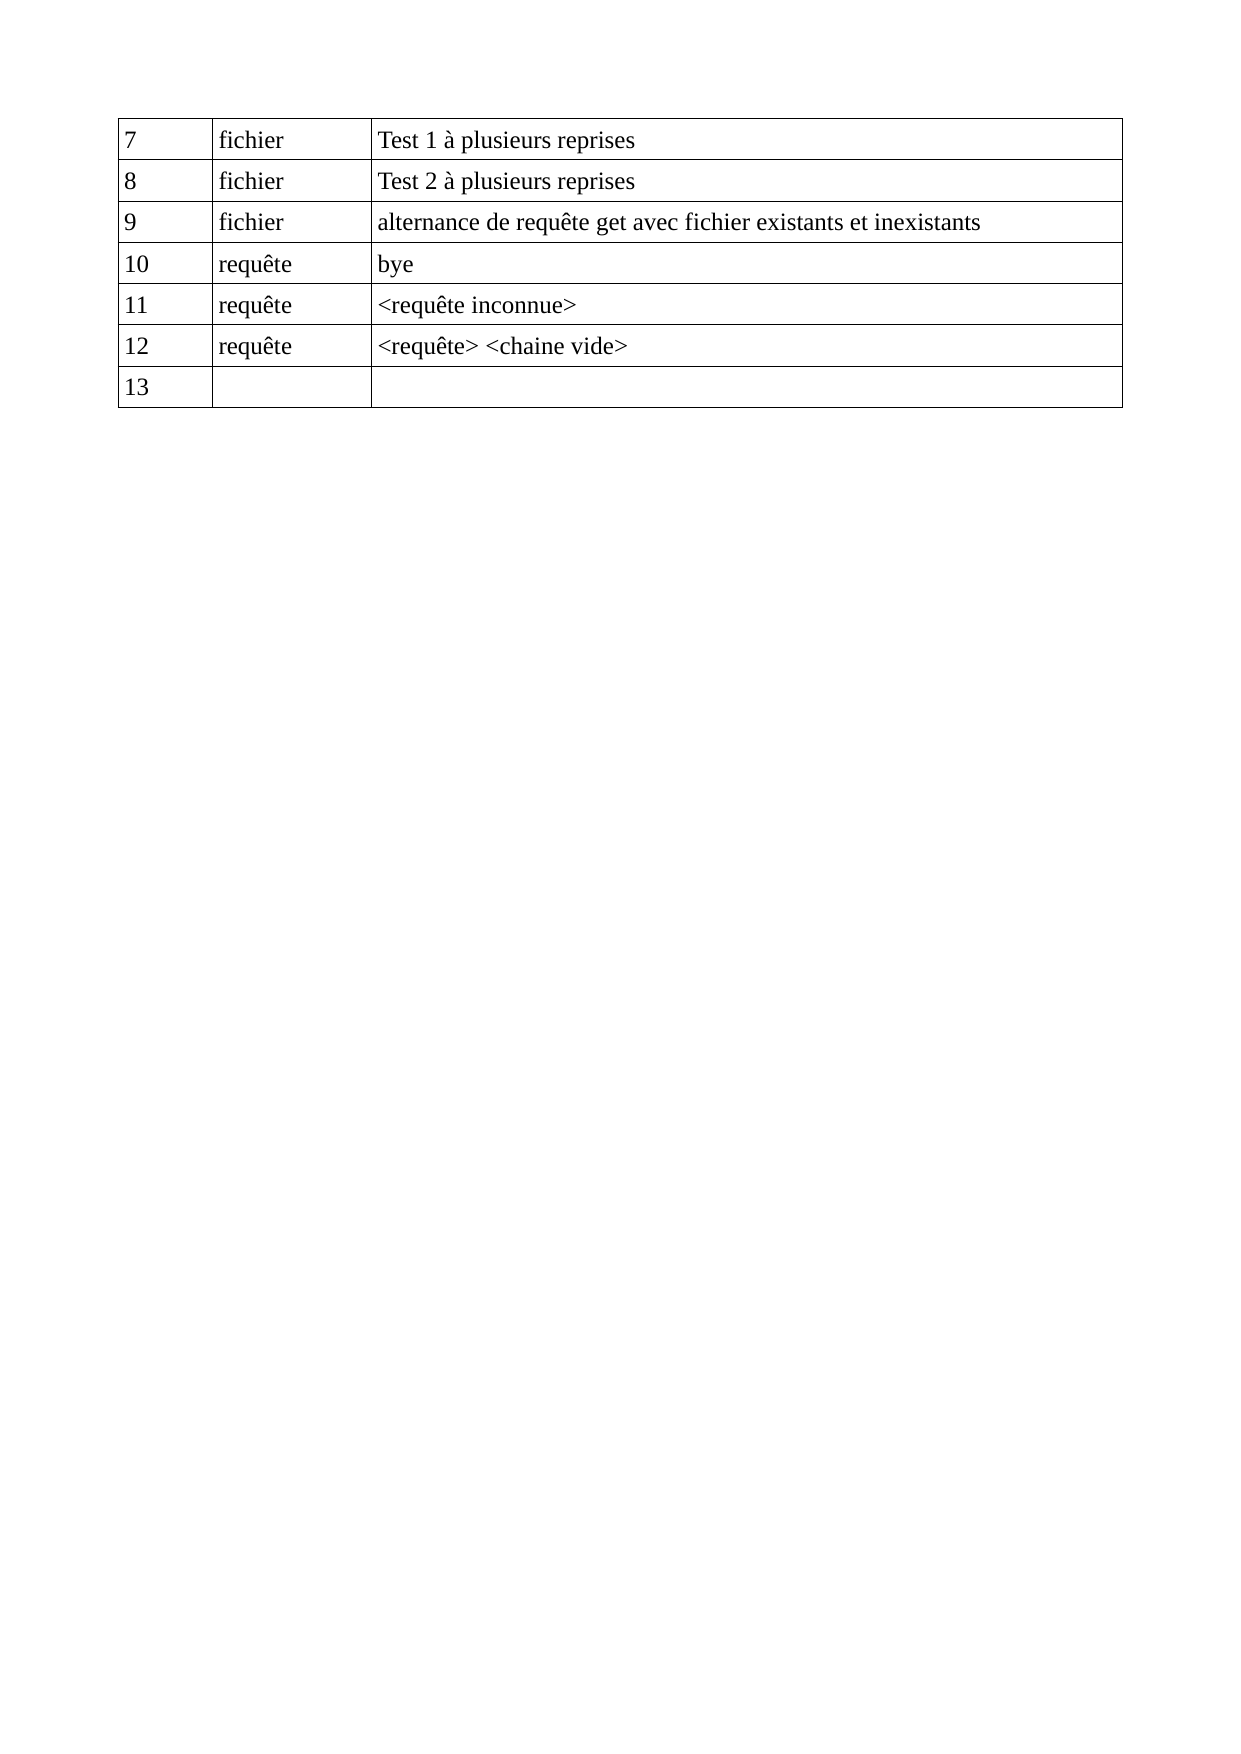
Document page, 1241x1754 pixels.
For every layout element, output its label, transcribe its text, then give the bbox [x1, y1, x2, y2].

table_cell fichier [213, 160, 371, 201]
table_cell requête [213, 284, 371, 324]
table_cell Test 2 à plusieurs reprises [372, 160, 1122, 201]
table_cell 10 [119, 243, 212, 283]
table_cell fichier [213, 202, 371, 242]
table_cell 13 [119, 367, 212, 407]
table_cell 9 [119, 202, 212, 242]
table_cell [372, 367, 1122, 407]
table_cell 11 [119, 284, 212, 324]
table_cell alternance de requête get avec fichier existants et inexistants [372, 202, 1122, 242]
table_cell <requête inconnue> [372, 284, 1122, 324]
table_cell bye [372, 243, 1122, 283]
table_cell 8 [119, 160, 212, 201]
table_cell <requête> <chaine vide> [372, 325, 1122, 366]
table_cell [213, 367, 371, 407]
table_cell requête [213, 325, 371, 366]
table_cell Test 1 à plusieurs reprises [372, 119, 1122, 159]
table_cell 12 [119, 325, 212, 366]
table_cell 7 [119, 119, 212, 159]
table_cell fichier [213, 119, 371, 159]
table_cell requête [213, 243, 371, 283]
